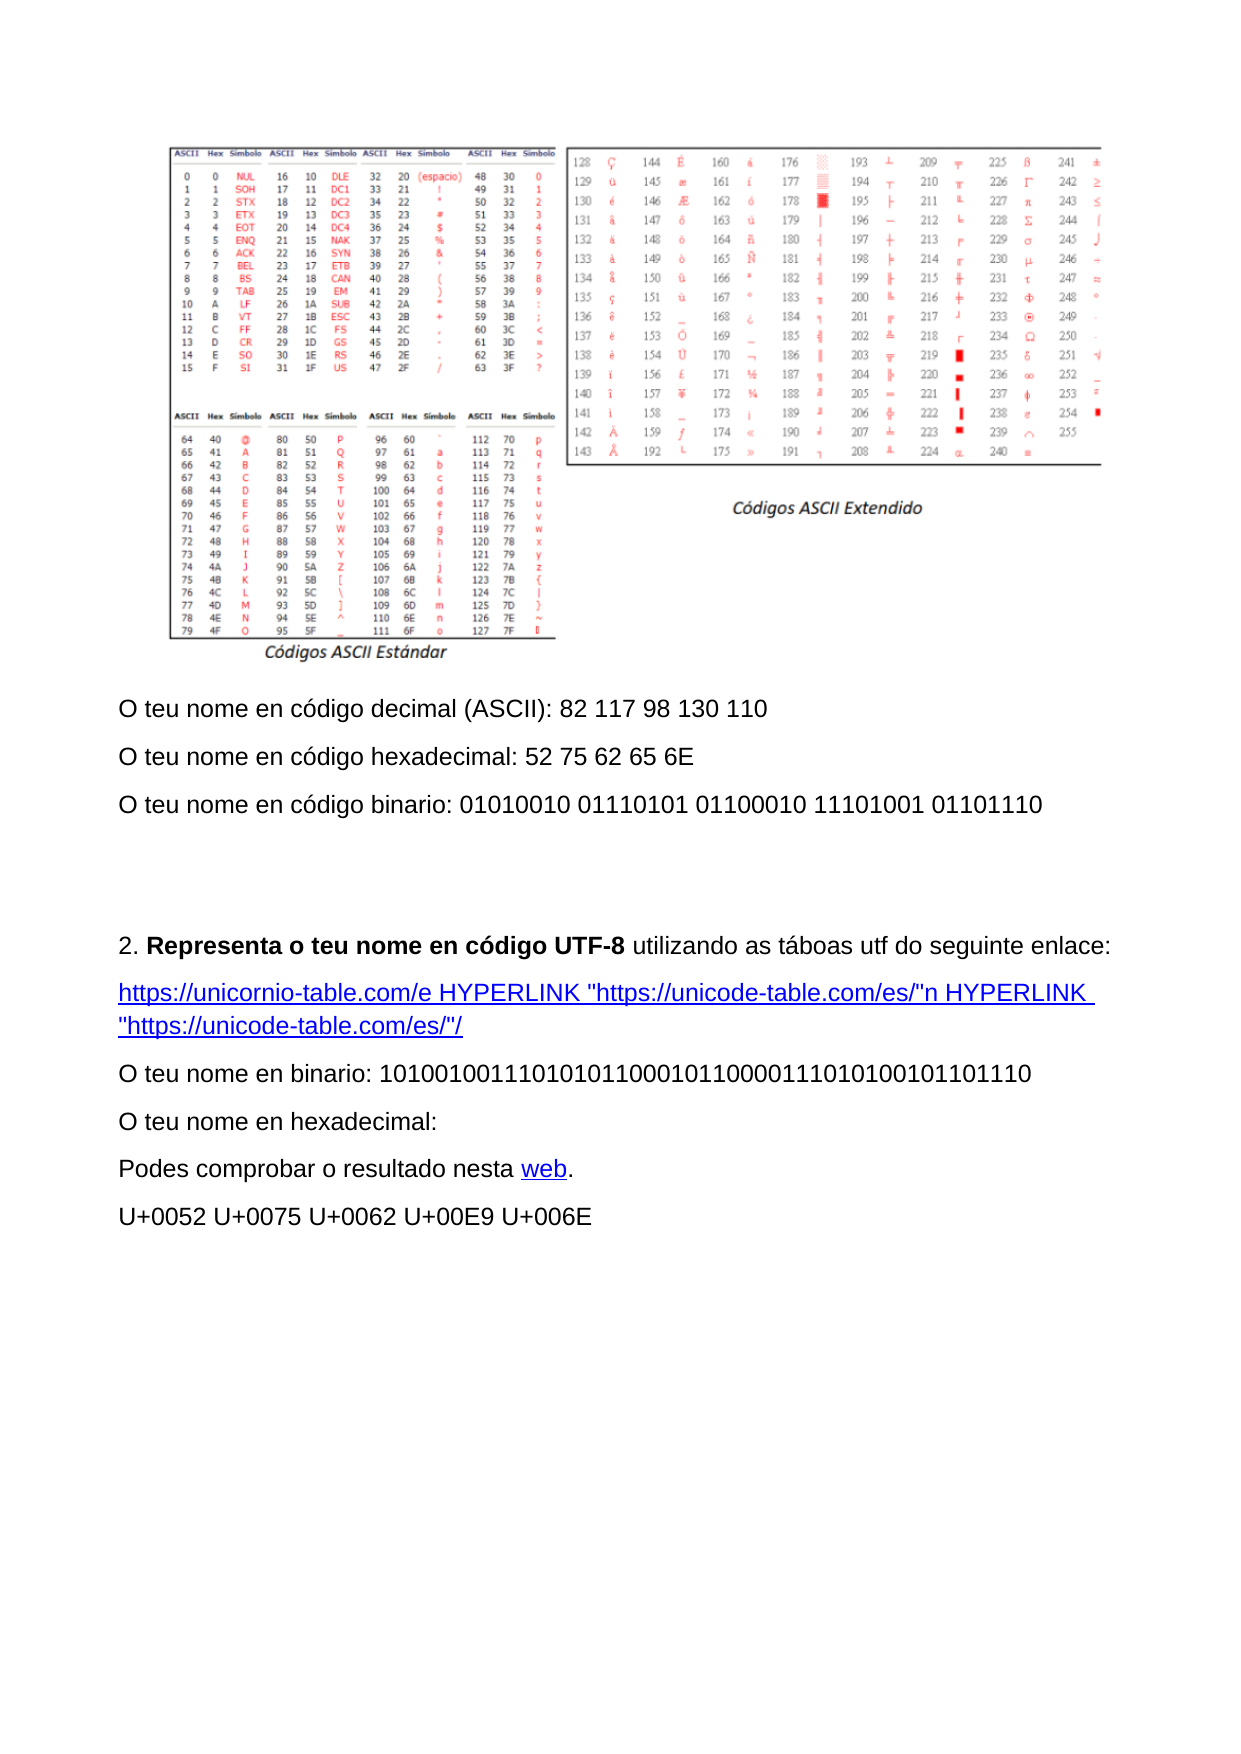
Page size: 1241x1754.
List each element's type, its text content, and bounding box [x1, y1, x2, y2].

text O teu nome en hexadecimal: [118, 1107, 1122, 1135]
text O teu nome en binario: 10100100111010101100010110000111010100101101110 [118, 1059, 1122, 1088]
text O teu nome en código binario: 01010010 01110101 01100010 11101001 01101110 [118, 789, 1122, 818]
text Podes comprobar o resultado nesta web. [118, 1154, 1122, 1183]
text U+0052 U+0075 U+0062 U+00E9 U+006E [118, 1202, 1122, 1231]
text O teu nome en código decimal (ASCII): 82 117 98 130 110 [118, 694, 1122, 723]
text https://unicornio-table.com/e HYPERLINK "https://unicode-table.com/es/"n HYPERLINK "https://unicode-table.com/es/"/ [118, 978, 1122, 1040]
text O teu nome en código hexadecimal: 52 75 62 65 6E [118, 742, 1122, 771]
text 2. Representa o teu nome en código UTF-8 utilizando as táboas utf do seguinte enlace: [118, 931, 1122, 959]
